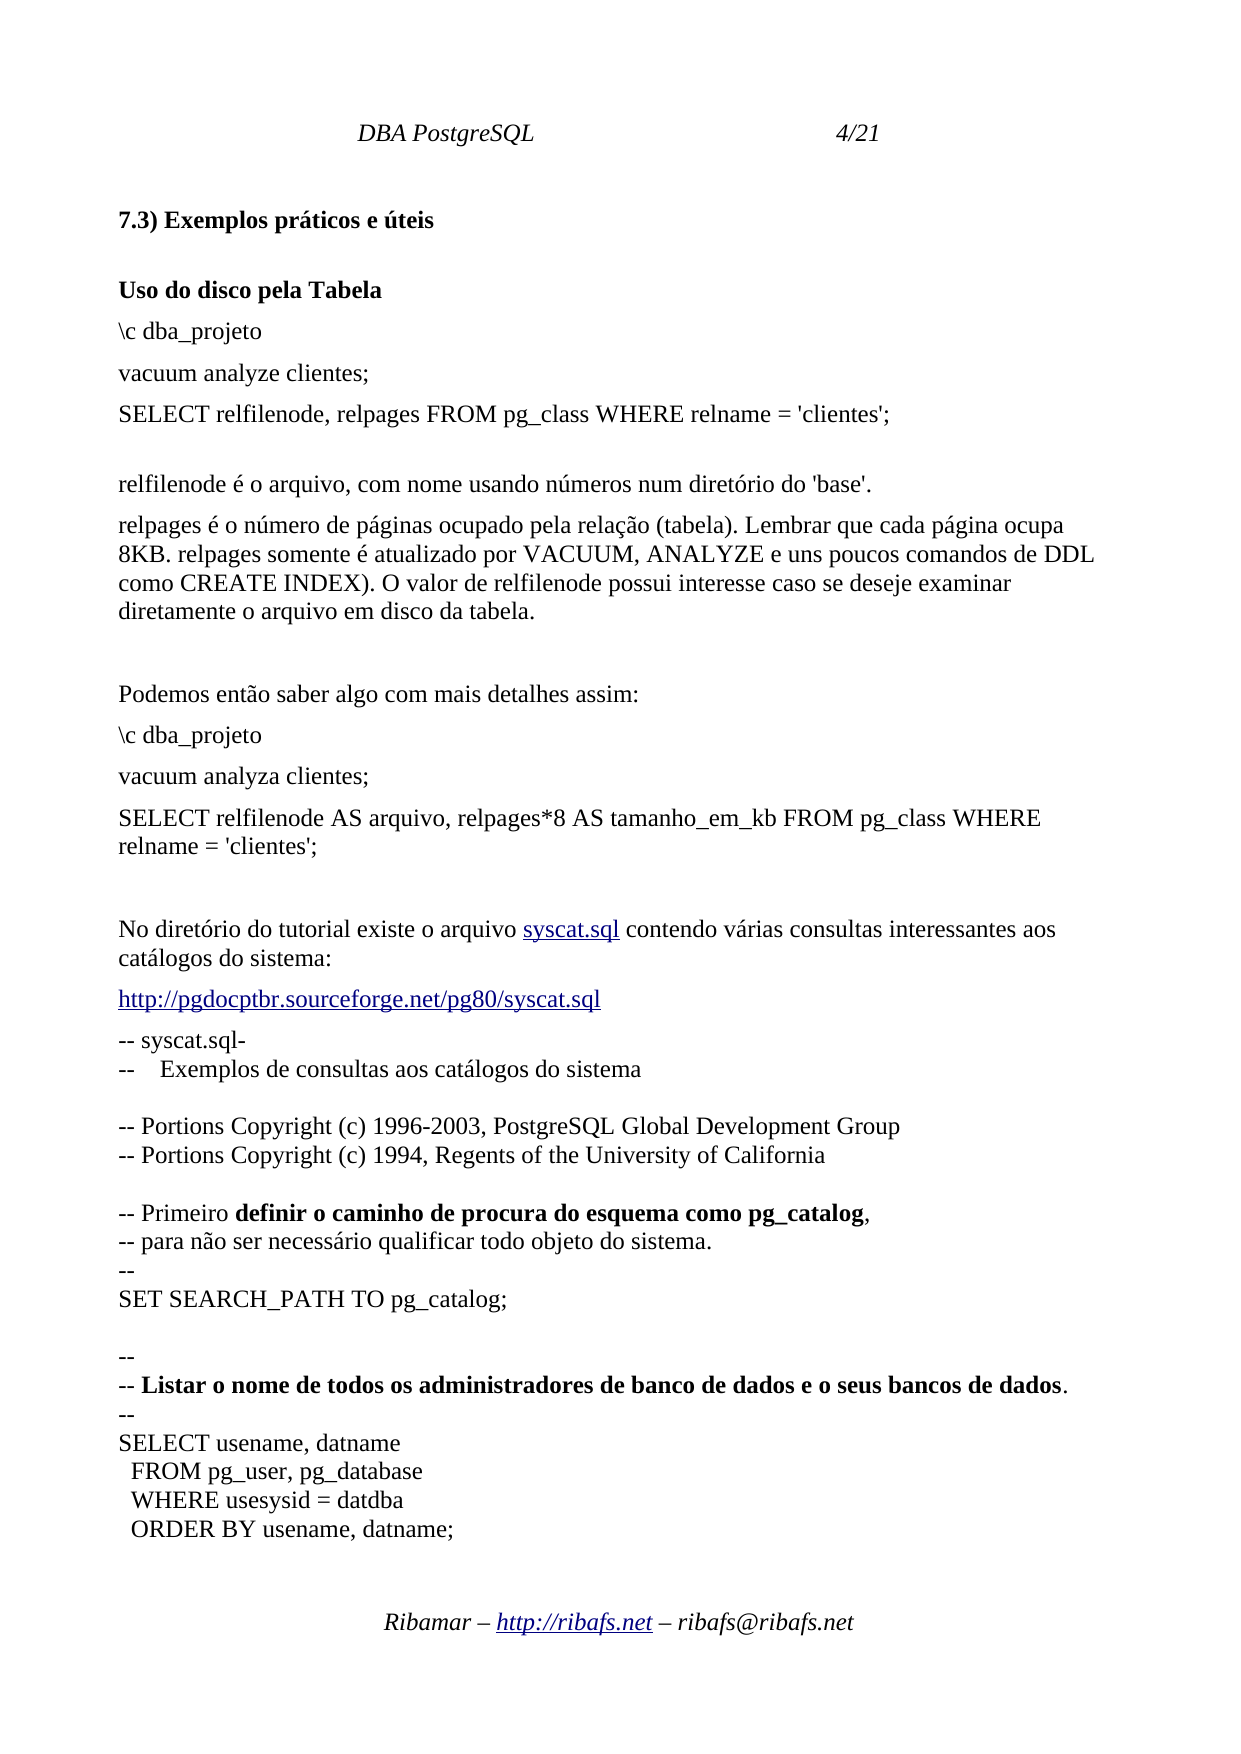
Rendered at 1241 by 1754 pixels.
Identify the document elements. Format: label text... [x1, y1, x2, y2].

text ORDER BY usename, datname; [118, 1514, 1122, 1543]
text -- para não ser necessário qualificar todo objeto do sistema. [118, 1226, 1122, 1255]
text relpages é o número de páginas ocupado pela relação (tabela). Lembrar que cada página ocupa 8KB. relpages somente é atualizado por VACUUM, ANALYZE e uns poucos comandos de DDL como CREATE INDEX). O valor de relfilenode possui interesse caso se deseje examinar diretamente o arquivo em disco da tabela. [118, 510, 1122, 625]
text -- Listar o nome de todos os administradores de banco de dados e o seus bancos de dados. [118, 1370, 1122, 1399]
text -- [118, 1341, 1122, 1370]
text relfilenode é o arquivo, com nome usando números num diretório do 'base'. [118, 440, 1122, 498]
text No diretório do tutorial existe o arquivo syscat.sql contendo várias consultas interessantes aos catálogos do sistema: [118, 914, 1122, 971]
text Uso do disco pela Tabela [118, 275, 1122, 304]
text vacuum analyze clientes; [118, 358, 1122, 386]
text -- [118, 1399, 1122, 1428]
list 7.3) Exemplos práticos e úteis [118, 205, 1122, 234]
text http://pgdocptbr.sourceforge.net/pg80/syscat.sql [118, 984, 1122, 1013]
text SELECT usename, datname [118, 1428, 1122, 1456]
text -- Primeiro definir o caminho de procura do esquema como pg_catalog, [118, 1198, 1122, 1226]
text WHERE usesysid = datdba [118, 1485, 1122, 1514]
text SELECT relfilenode AS arquivo, relpages*8 AS tamanho_em_kb FROM pg_class WHERE relname = 'clientes'; [118, 803, 1122, 860]
text -- Portions Copyright (c) 1996-2003, PostgreSQL Global Development Group [118, 1111, 1122, 1140]
text Podemos então saber algo com mais detalhes assim: [118, 679, 1122, 708]
text -- [118, 1255, 1122, 1284]
text SELECT relfilenode, relpages FROM pg_class WHERE relname = 'clientes'; [118, 399, 1122, 428]
text \c dba_projeto [118, 720, 1122, 749]
text -- syscat.sql- [118, 1025, 1122, 1054]
text FROM pg_user, pg_database [118, 1456, 1122, 1485]
text vacuum analyza clientes; [118, 761, 1122, 790]
text -- Portions Copyright (c) 1994, Regents of the University of California [118, 1140, 1122, 1169]
text SET SEARCH_PATH TO pg_catalog; [118, 1284, 1122, 1313]
text \c dba_projeto [118, 316, 1122, 345]
text -- Exemplos de consultas aos catálogos do sistema [118, 1054, 1122, 1083]
